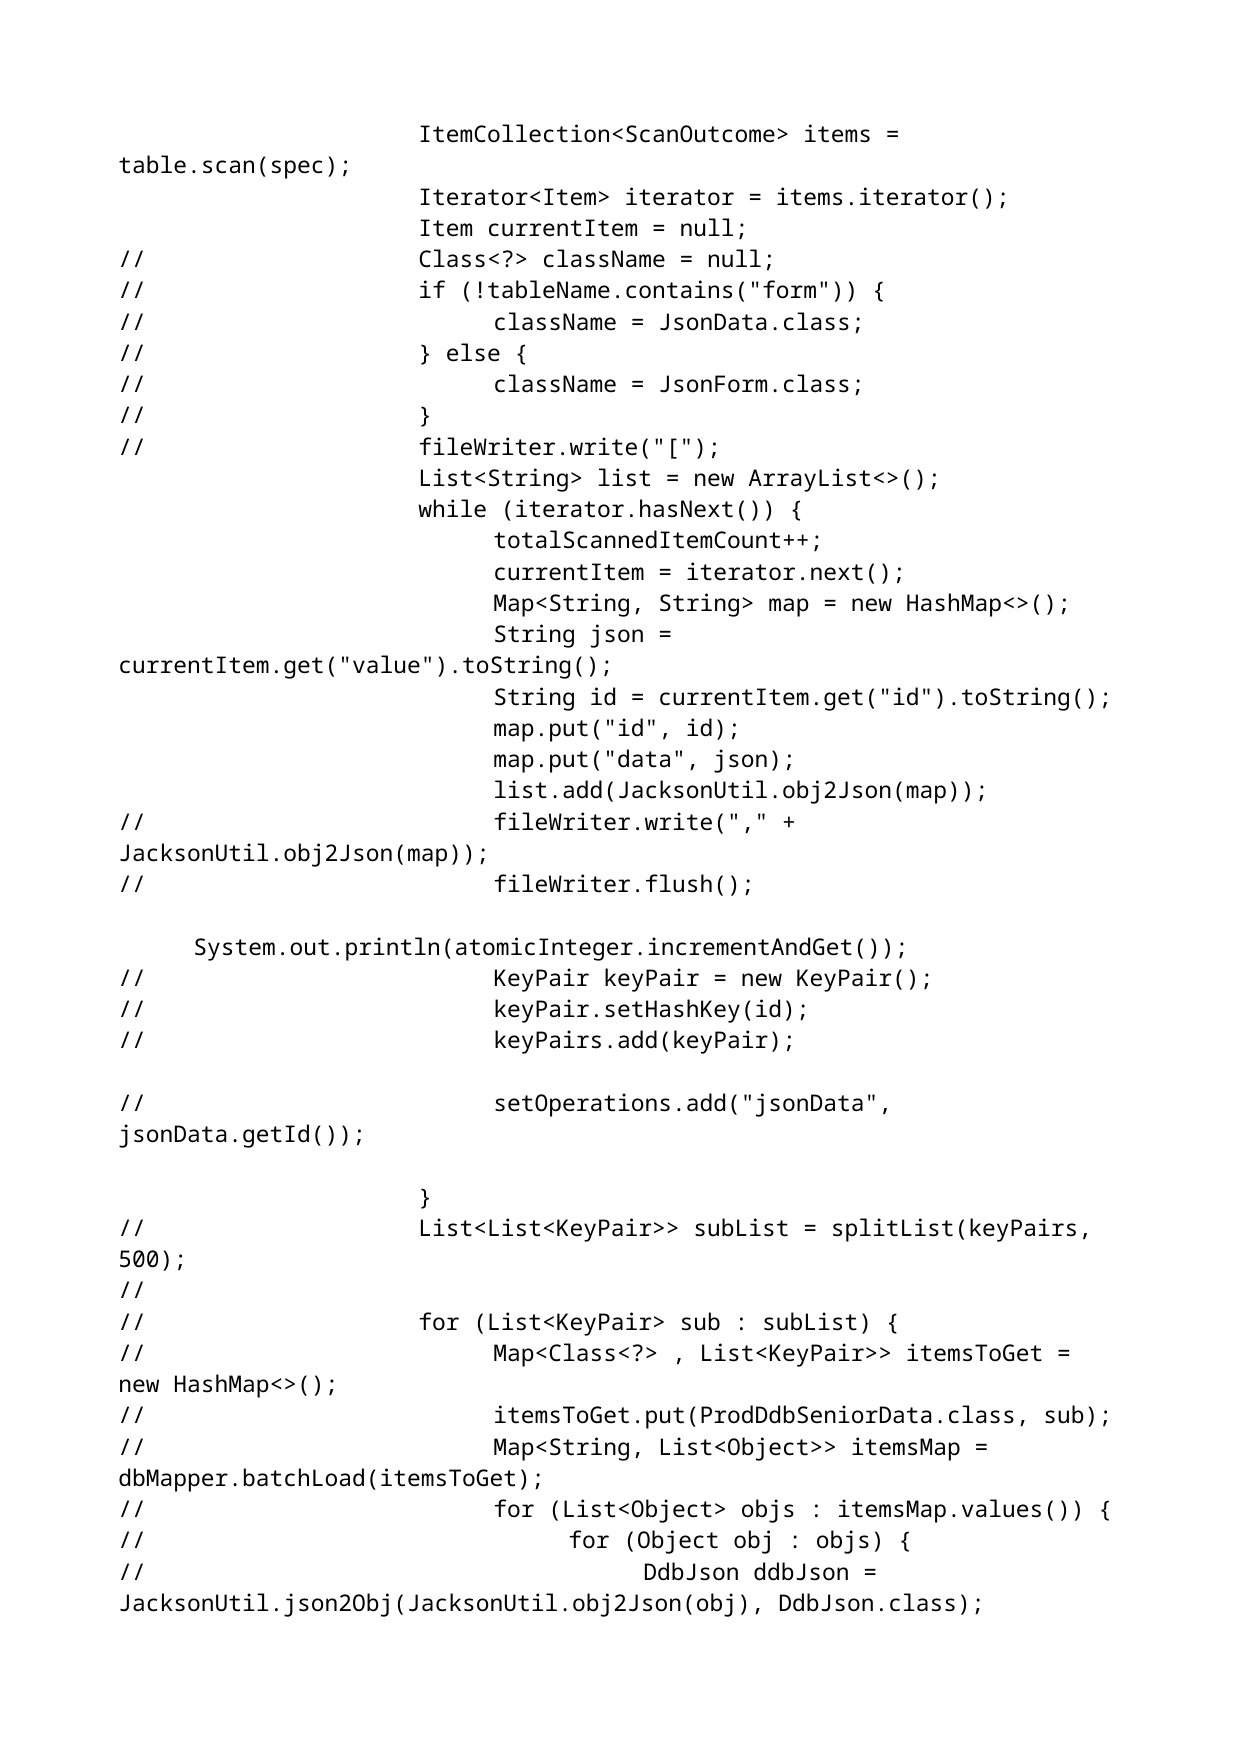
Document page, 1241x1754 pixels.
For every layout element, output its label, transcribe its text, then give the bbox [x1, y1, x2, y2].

text // itemsToGet.put(ProdDdbSeniorData.class, sub); [118, 1399, 1122, 1431]
text // for (Object obj : objs) { [118, 1524, 1122, 1556]
text System.out.println(atomicInteger.incrementAndGet()); [118, 899, 1122, 962]
text String id = currentItem.get("id").toString(); [118, 681, 1122, 712]
text // } else { [118, 337, 1122, 368]
text // for (List<Object> objs : itemsMap.values()) { [118, 1493, 1122, 1524]
text // keyPairs.add(keyPair); [118, 1024, 1122, 1056]
text ItemCollection<ScanOutcome> items = table.scan(spec); [118, 118, 1122, 181]
text // className = JsonData.class; [118, 306, 1122, 337]
text } [118, 1181, 1122, 1212]
text // Class<?> className = null; [118, 243, 1122, 274]
text // className = JsonForm.class; [118, 368, 1122, 399]
text // fileWriter.flush(); [118, 868, 1122, 899]
text totalScannedItemCount++; [118, 524, 1122, 556]
text List<String> list = new ArrayList<>(); [118, 462, 1122, 493]
text // fileWriter.write("," + JacksonUtil.obj2Json(map)); [118, 806, 1122, 868]
text Item currentItem = null; [118, 212, 1122, 243]
text // for (List<KeyPair> sub : subList) { [118, 1306, 1122, 1337]
text while (iterator.hasNext()) { [118, 493, 1122, 524]
text // [118, 1274, 1122, 1306]
text Map<String, String> map = new HashMap<>(); [118, 587, 1122, 618]
text // keyPair.setHashKey(id); [118, 993, 1122, 1024]
text // } [118, 399, 1122, 431]
text Iterator<Item> iterator = items.iterator(); [118, 181, 1122, 212]
text // setOperations.add("jsonData", jsonData.getId()); [118, 1087, 1122, 1149]
text // Map<Class<?> , List<KeyPair>> itemsToGet = new HashMap<>(); [118, 1337, 1122, 1399]
text // if (!tableName.contains("form")) { [118, 274, 1122, 306]
text currentItem = iterator.next(); [118, 556, 1122, 587]
text String json = currentItem.get("value").toString(); [118, 618, 1122, 681]
text // List<List<KeyPair>> subList = splitList(keyPairs, 500); [118, 1212, 1122, 1274]
text // Map<String, List<Object>> itemsMap = dbMapper.batchLoad(itemsToGet); [118, 1431, 1122, 1493]
text map.put("id", id); [118, 712, 1122, 743]
text // KeyPair keyPair = new KeyPair(); [118, 962, 1122, 993]
text map.put("data", json); [118, 743, 1122, 774]
text // fileWriter.write("["); [118, 431, 1122, 462]
text list.add(JacksonUtil.obj2Json(map)); [118, 774, 1122, 806]
text // DdbJson ddbJson = JacksonUtil.json2Obj(JacksonUtil.obj2Json(obj), DdbJson.class); [118, 1556, 1122, 1618]
